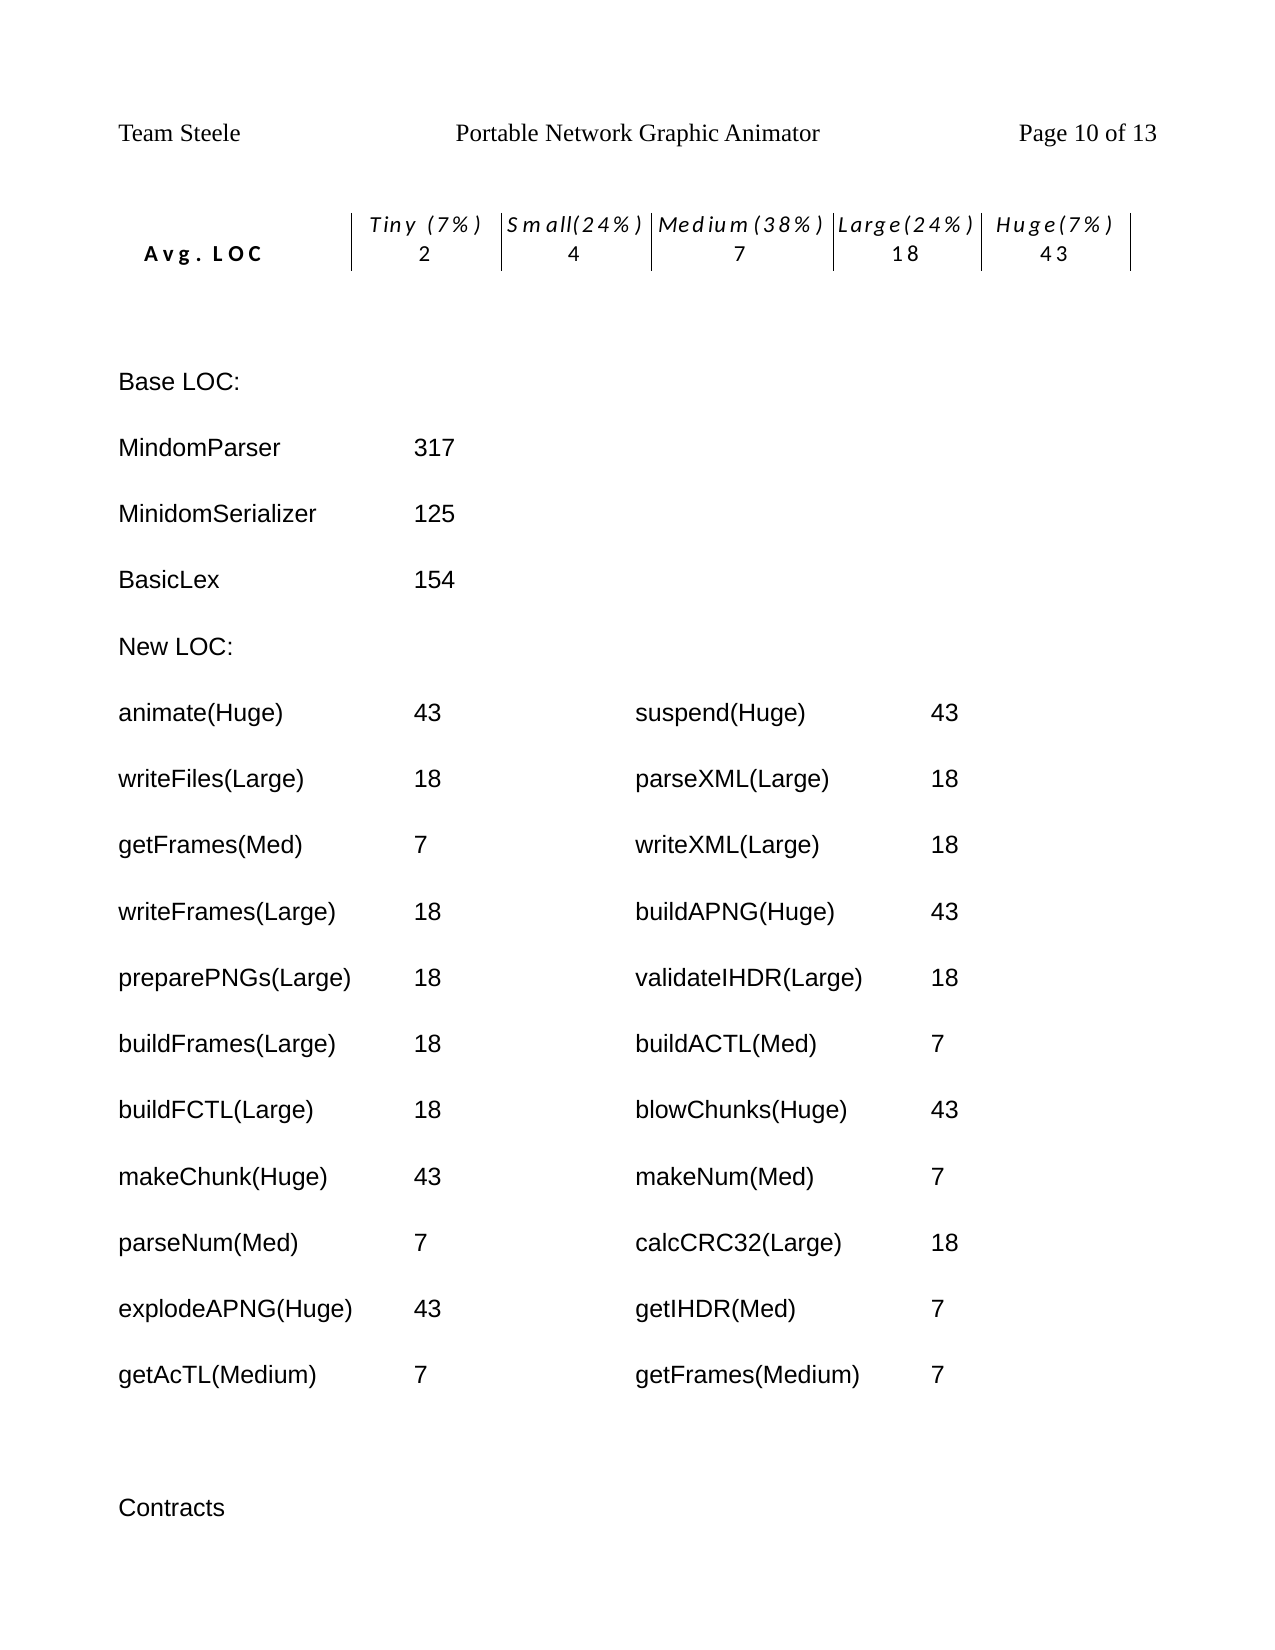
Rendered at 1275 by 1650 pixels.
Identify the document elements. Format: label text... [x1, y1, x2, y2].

text explodeAPNG(Huge) 43 getIHDR(Med) 7 [118, 1294, 1157, 1323]
text New LOC: [118, 632, 1157, 661]
text preparePNGs(Large) 18 validateIHDR(Large) 18 [118, 963, 1157, 992]
text writeFiles(Large) 18 parseXML(Large) 18 [118, 764, 1157, 793]
text MinidomSerializer 125 [118, 499, 1157, 528]
text getAcTL(Medium) 7 getFrames(Medium) 7 [118, 1361, 1157, 1389]
text Contracts [118, 1493, 1157, 1522]
text parseNum(Med) 7 calcCRC32(Large) 18 [118, 1228, 1157, 1257]
text writeFrames(Large) 18 buildAPNG(Huge) 43 [118, 897, 1157, 926]
text getFrames(Med) 7 writeXML(Large) 18 [118, 831, 1157, 859]
text makeChunk(Huge) 43 makeNum(Med) 7 [118, 1162, 1157, 1191]
text BasicLex 154 [118, 566, 1157, 594]
text animate(Huge) 43 suspend(Huge) 43 [118, 698, 1157, 727]
text MindomParser 317 [118, 433, 1157, 462]
text buildFrames(Large) 18 buildACTL(Med) 7 [118, 1029, 1157, 1058]
text Base LOC: [118, 367, 1157, 396]
text buildFCTL(Large) 18 blowChunks(Huge) 43 [118, 1096, 1157, 1124]
